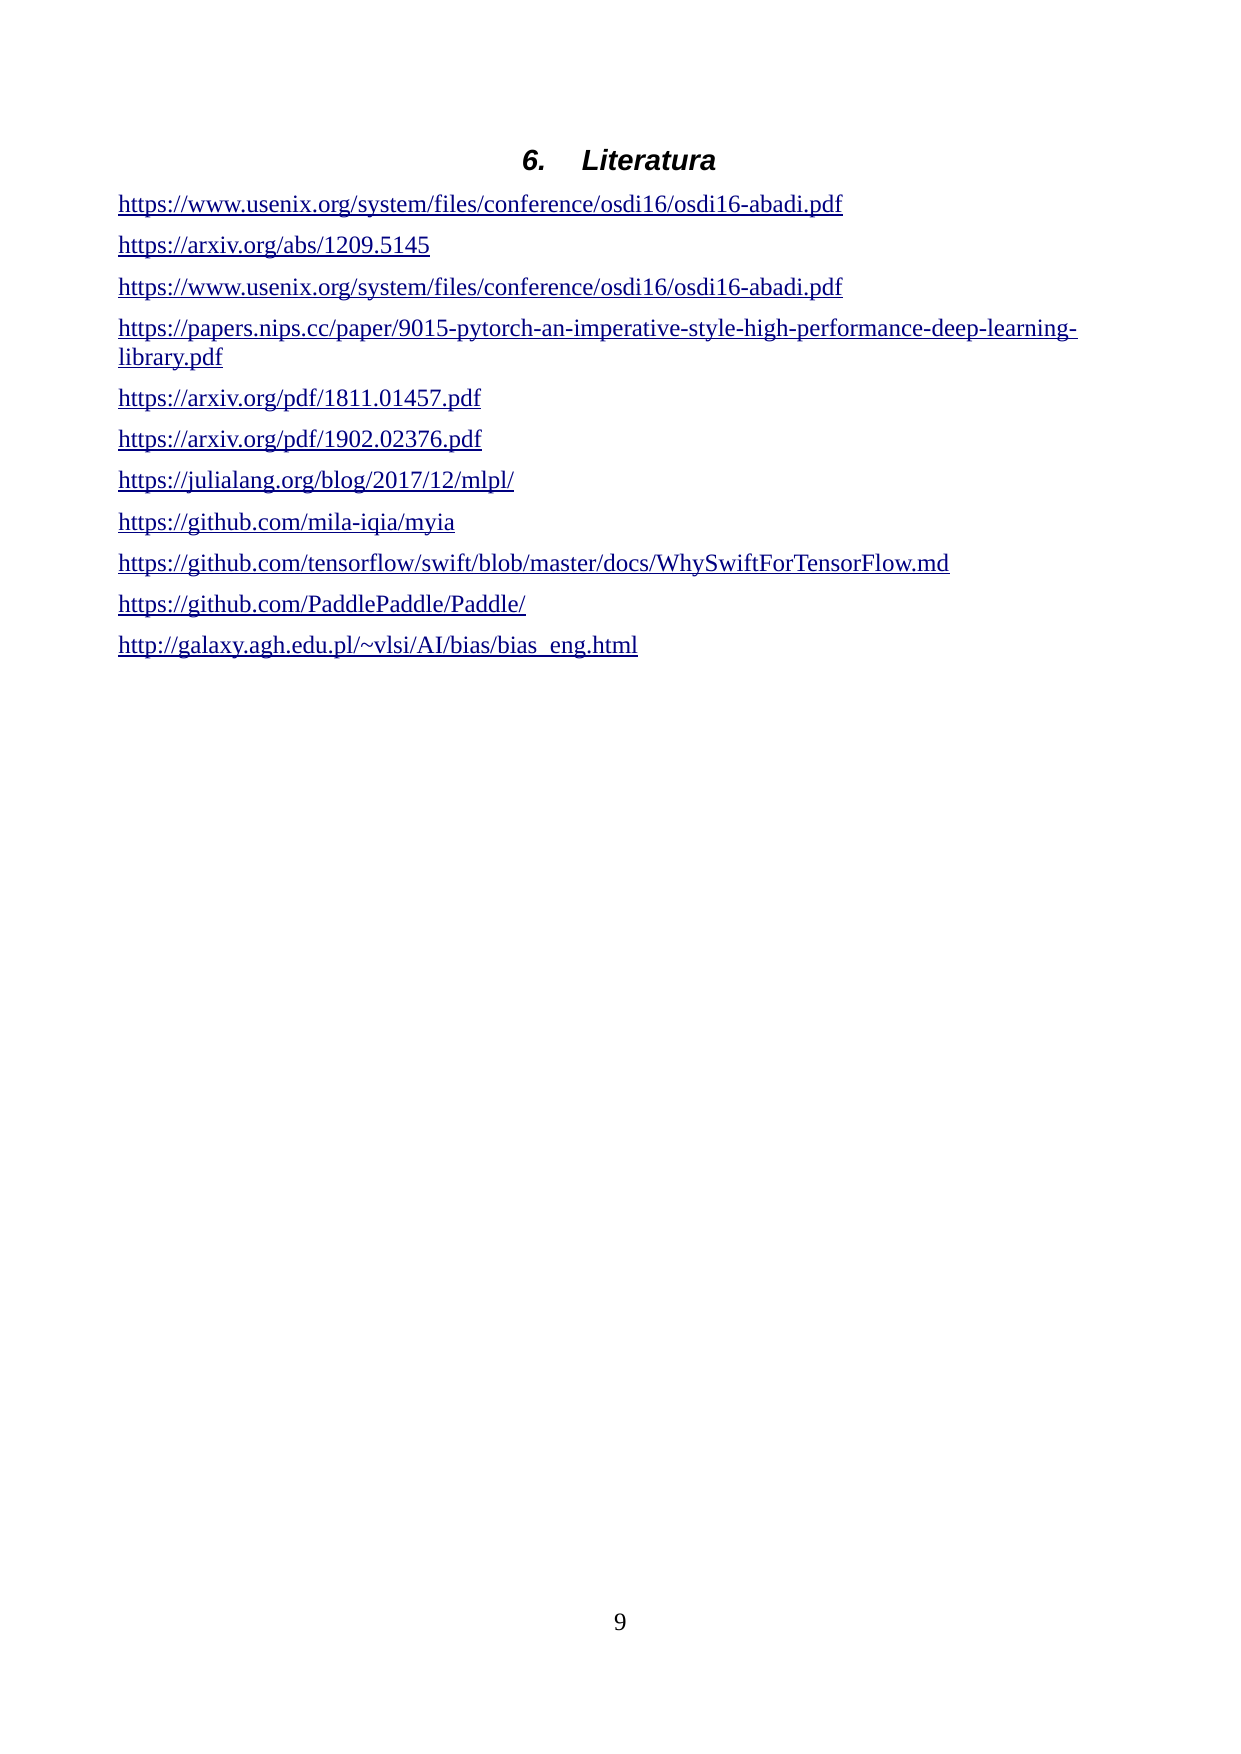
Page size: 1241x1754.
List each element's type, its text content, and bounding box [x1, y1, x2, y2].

text https://github.com/tensorflow/swift/blob/master/docs/WhySwiftForTensorFlow.md [118, 548, 1122, 577]
text http://galaxy.agh.edu.pl/~vlsi/AI/bias/bias_eng.html [118, 630, 1122, 659]
text https://www.usenix.org/system/files/conference/osdi16/osdi16-abadi.pdf [118, 272, 1122, 300]
text https://github.com/mila-iqia/myia [118, 507, 1122, 535]
text https://github.com/PaddlePaddle/Paddle/ [118, 589, 1122, 618]
text https://arxiv.org/pdf/1902.02376.pdf [118, 424, 1122, 453]
text https://julialang.org/blog/2017/12/mlpl/ [118, 465, 1122, 494]
text https://arxiv.org/pdf/1811.01457.pdf [118, 383, 1122, 412]
subtitle Literatura [118, 143, 1122, 177]
text https://www.usenix.org/system/files/conference/osdi16/osdi16-abadi.pdf [118, 189, 1122, 218]
text https://arxiv.org/abs/1209.5145 [118, 230, 1122, 259]
text https://papers.nips.cc/paper/9015-pytorch-an-imperative-style-high-performance-deep-learning-library.pdf [118, 313, 1122, 370]
